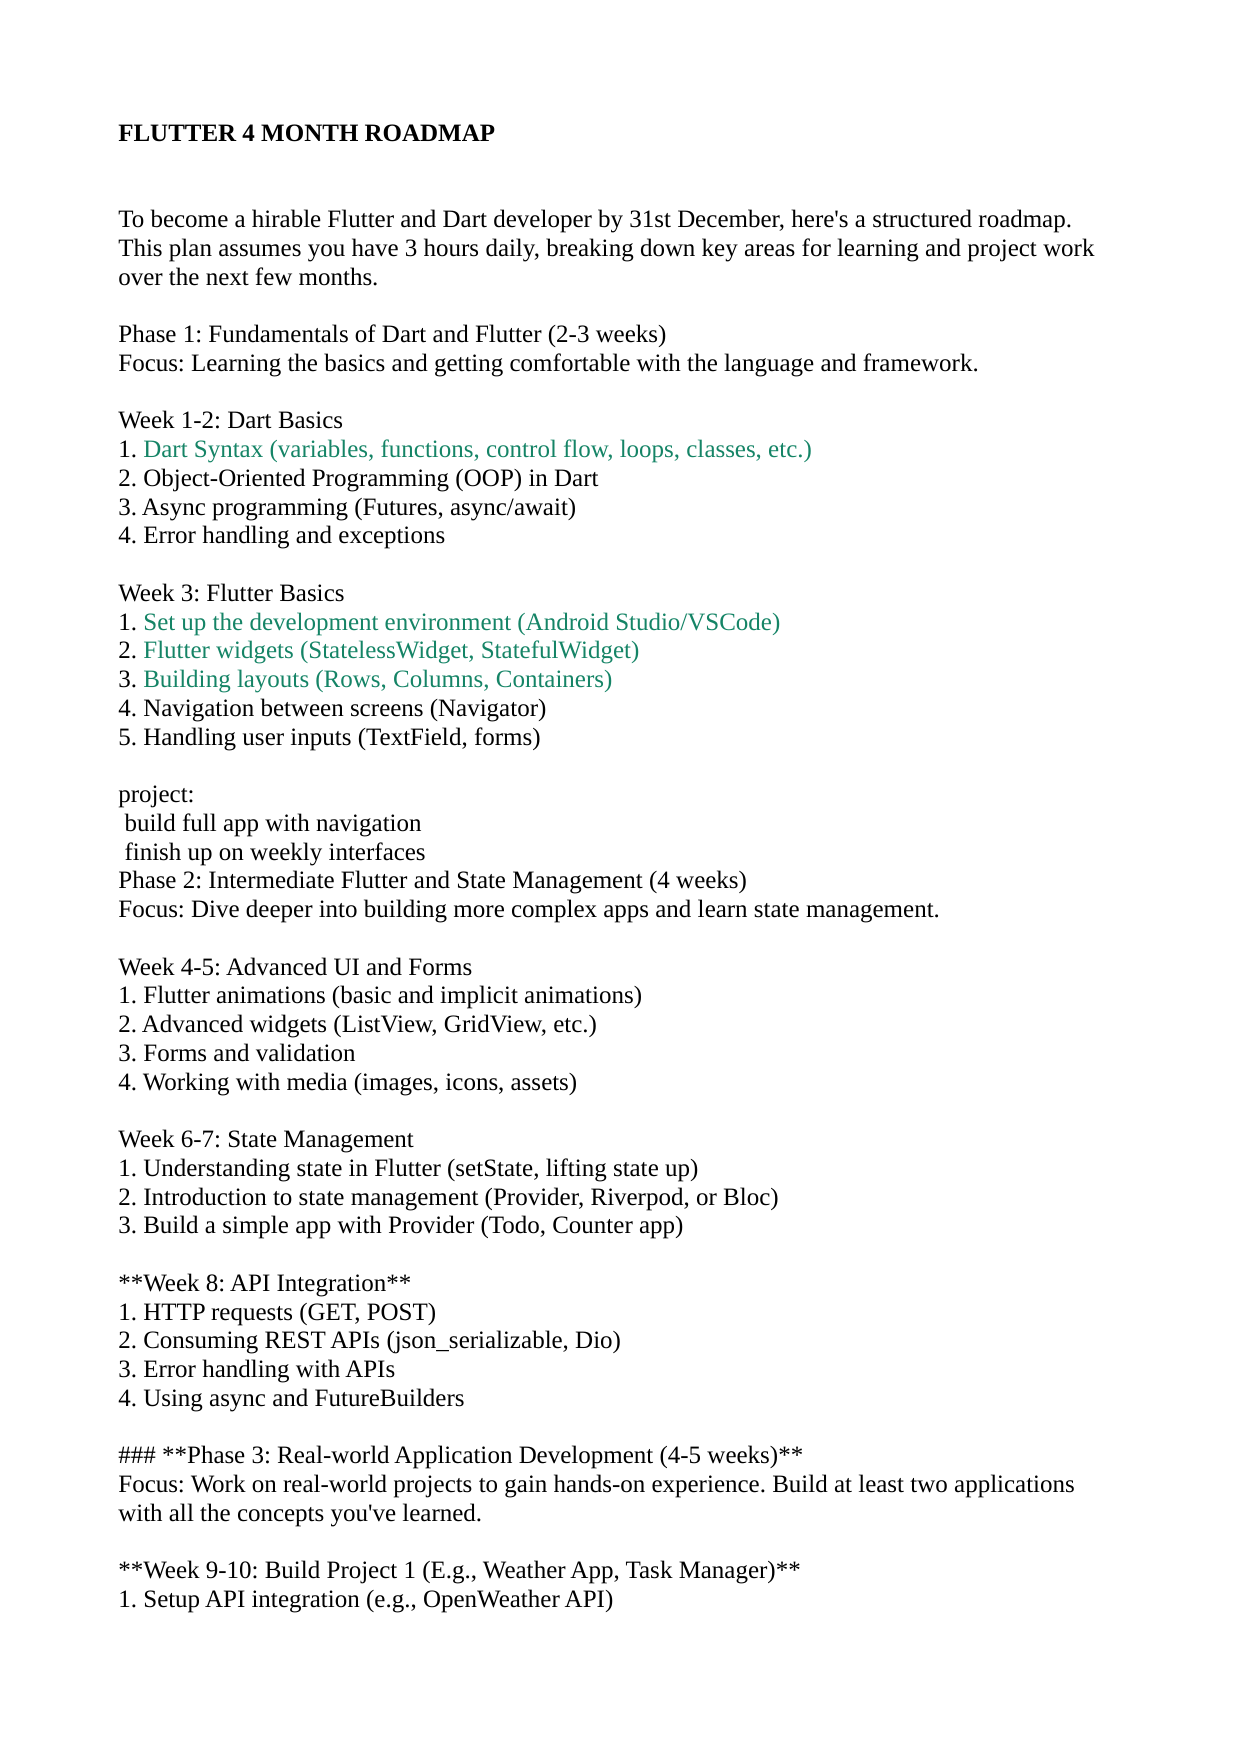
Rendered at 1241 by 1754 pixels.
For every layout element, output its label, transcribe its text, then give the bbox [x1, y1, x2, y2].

text 1. Dart Syntax (variables, functions, control flow, loops, classes, etc.) [118, 434, 1122, 463]
text 3. Build a simple app with Provider (Todo, Counter app) [118, 1211, 1122, 1239]
text Focus: Learning the basics and getting comfortable with the language and framework. [118, 348, 1122, 377]
text build full app with navigation [118, 808, 1122, 837]
text Week 1-2: Dart Basics [118, 406, 1122, 434]
text 3. Building layouts (Rows, Columns, Containers) [118, 664, 1122, 693]
text Week 6-7: State Management [118, 1124, 1122, 1153]
text 1. Setup API integration (e.g., OpenWeather API) [118, 1584, 1122, 1613]
text Focus: Work on real-world projects to gain hands-on experience. Build at least two applications with all the concepts you've learned. [118, 1469, 1122, 1527]
text 2. Consuming REST APIs (json_serializable, Dio) [118, 1326, 1122, 1354]
text 4. Error handling and exceptions [118, 521, 1122, 549]
text Week 3: Flutter Basics [118, 578, 1122, 607]
text Focus: Dive deeper into building more complex apps and learn state management. [118, 894, 1122, 923]
text 2. Flutter widgets (StatelessWidget, StatefulWidget) [118, 636, 1122, 664]
text 2. Introduction to state management (Provider, Riverpod, or Bloc) [118, 1182, 1122, 1211]
text 2. Advanced widgets (ListView, GridView, etc.) [118, 1009, 1122, 1038]
text 1. Flutter animations (basic and implicit animations) [118, 981, 1122, 1009]
text project: [118, 779, 1122, 808]
text ### **Phase 3: Real-world Application Development (4-5 weeks)** [118, 1441, 1122, 1469]
text 3. Async programming (Futures, async/await) [118, 492, 1122, 521]
text 5. Handling user inputs (TextField, forms) [118, 722, 1122, 751]
text FLUTTER 4 MONTH ROADMAP [118, 118, 1122, 147]
text 1. HTTP requests (GET, POST) [118, 1297, 1122, 1326]
text **Week 9-10: Build Project 1 (E.g., Weather App, Task Manager)** [118, 1556, 1122, 1584]
text 2. Object-Oriented Programming (OOP) in Dart [118, 463, 1122, 492]
text 4. Using async and FutureBuilders [118, 1383, 1122, 1412]
text To become a hirable Flutter and Dart developer by 31st December, here's a structured roadmap. This plan assumes you have 3 hours daily, breaking down key areas for learning and project work over the next few months. [118, 204, 1122, 291]
text finish up on weekly interfaces [118, 837, 1122, 866]
text 1. Understanding state in Flutter (setState, lifting state up) [118, 1153, 1122, 1182]
text 4. Navigation between screens (Navigator) [118, 693, 1122, 722]
text Week 4-5: Advanced UI and Forms [118, 952, 1122, 981]
text 4. Working with media (images, icons, assets) [118, 1067, 1122, 1096]
text Phase 2: Intermediate Flutter and State Management (4 weeks) [118, 866, 1122, 894]
text 1. Set up the development environment (Android Studio/VSCode) [118, 607, 1122, 636]
text 3. Error handling with APIs [118, 1354, 1122, 1383]
text 3. Forms and validation [118, 1038, 1122, 1067]
text **Week 8: API Integration** [118, 1268, 1122, 1297]
text Phase 1: Fundamentals of Dart and Flutter (2-3 weeks) [118, 319, 1122, 348]
